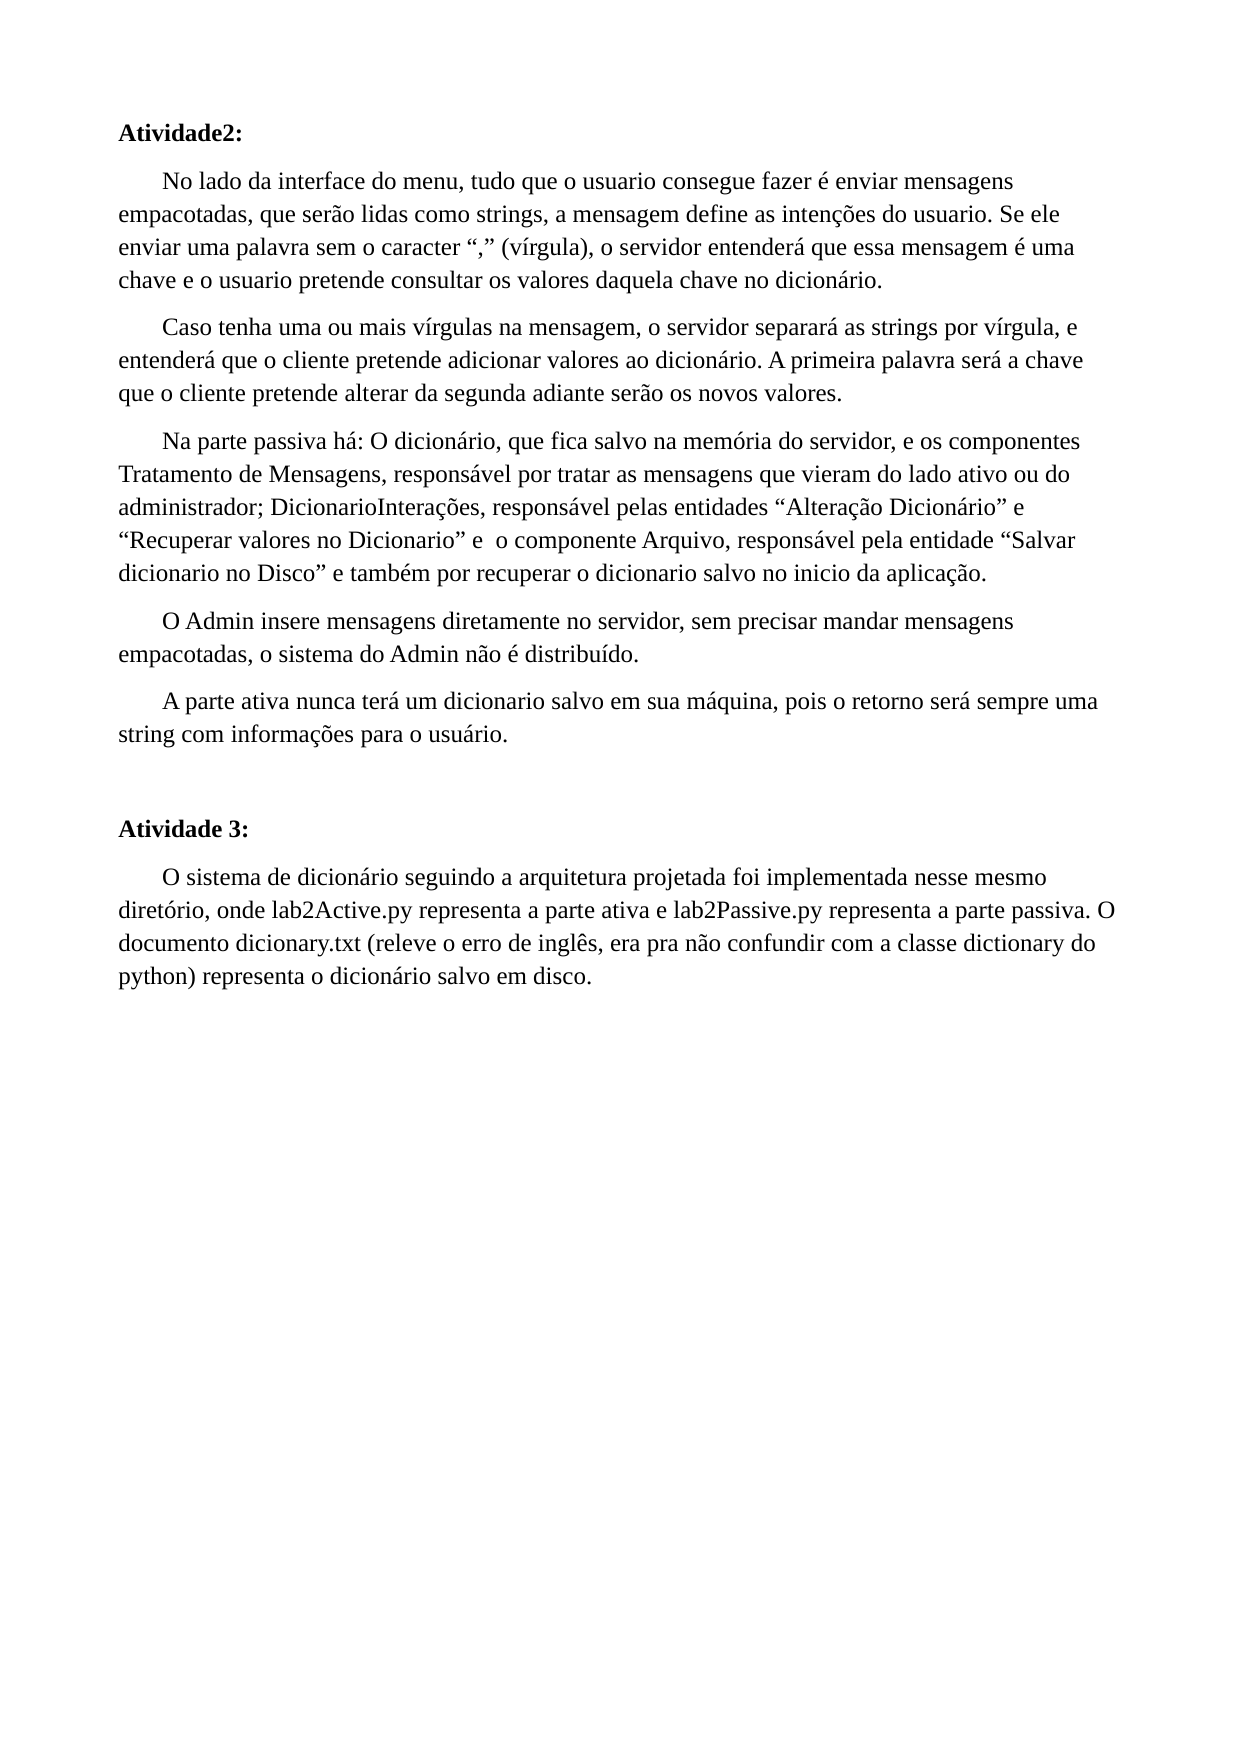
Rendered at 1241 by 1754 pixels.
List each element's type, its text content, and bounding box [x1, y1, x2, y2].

text A parte ativa nunca terá um dicionario salvo em sua máquina, pois o retorno será sempre uma string com informações para o usuário. [118, 686, 1122, 748]
text O Admin insere mensagens diretamente no servidor, sem precisar mandar mensagens empacotadas, o sistema do Admin não é distribuído. [118, 606, 1122, 667]
text Na parte passiva há: O dicionário, que fica salvo na memória do servidor, e os componentes Tratamento de Mensagens, responsável por tratar as mensagens que vieram do lado ativo ou do administrador; DicionarioInterações, responsável pelas entidades “Alteração Dicionário” e “Recuperar valores no Dicionario” e o componente Arquivo, responsável pela entidade “Salvar dicionario no Disco” e também por recuperar o dicionario salvo no inicio da aplicação. [118, 426, 1122, 587]
text No lado da interface do menu, tudo que o usuario consegue fazer é enviar mensagens empacotadas, que serão lidas como strings, a mensagem define as intenções do usuario. Se ele enviar uma palavra sem o caracter “,” (vírgula), o servidor entenderá que essa mensagem é uma chave e o usuario pretende consultar os valores daquela chave no dicionário. [118, 166, 1122, 293]
text O sistema de dicionário seguindo a arquitetura projetada foi implementada nesse mesmo diretório, onde lab2Active.py representa a parte ativa e lab2Passive.py representa a parte passiva. O documento dicionary.txt (releve o erro de inglês, era pra não confundir com a classe dictionary do python) representa o dicionário salvo em disco. [118, 862, 1122, 990]
text Atividade2: [118, 118, 1122, 147]
text Caso tenha uma ou mais vírgulas na mensagem, o servidor separará as strings por vírgula, e entenderá que o cliente pretende adicionar valores ao dicionário. A primeira palavra será a chave que o cliente pretende alterar da segunda adiante serão os novos valores. [118, 312, 1122, 407]
text Atividade 3: [118, 814, 1122, 843]
